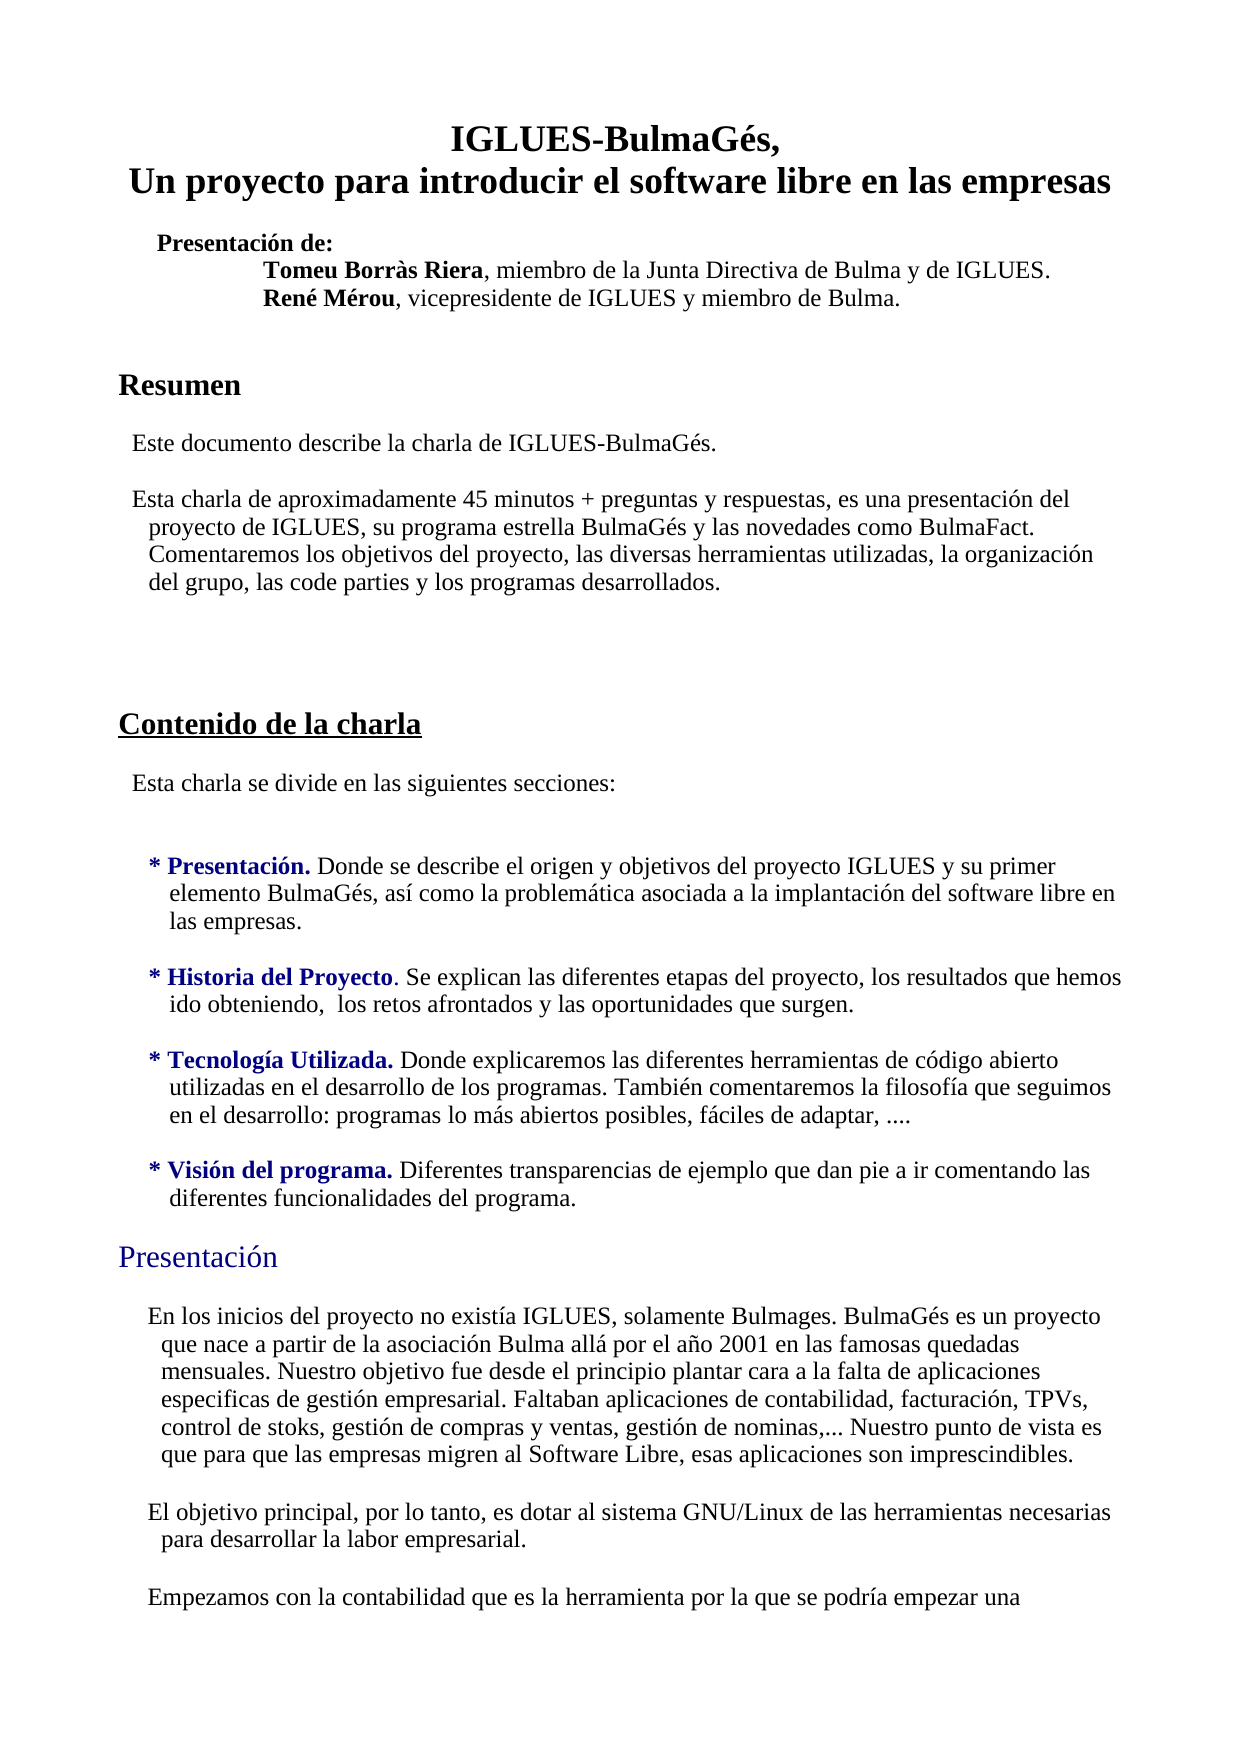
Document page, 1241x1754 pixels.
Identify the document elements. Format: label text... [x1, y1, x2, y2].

text * Visión del programa. Diferentes transparencias de ejemplo que dan pie a ir comentando las diferentes funcionalidades del programa. [148, 1157, 1122, 1212]
text Presentación de: [157, 229, 1122, 256]
text * Tecnología Utilizada. Donde explicaremos las diferentes herramientas de código abierto utilizadas en el desarrollo de los programas. También comentaremos la filosofía que seguimos en el desarrollo: programas lo más abiertos posibles, fáciles de adaptar, .... [148, 1046, 1122, 1129]
text Un proyecto para introducir el software libre en las empresas [118, 159, 1122, 201]
text Este documento describe la charla de IGLUES-BulmaGés. [132, 429, 1122, 457]
text Esta charla se divide en las siguientes secciones: [118, 769, 1122, 796]
text René Mérou, vicepresidente de IGLUES y miembro de Bulma. [157, 284, 1122, 312]
text IGLUES-BulmaGés, [118, 118, 1122, 159]
text Resumen [118, 367, 1122, 402]
text Empezamos con la contabilidad que es la herramienta por la que se podría empezar una [147, 1583, 1122, 1610]
text Tomeu Borràs Riera, miembro de la Junta Directiva de Bulma y de IGLUES. [157, 256, 1122, 284]
text Contenido de la charla [118, 707, 1122, 741]
text En los inicios del proyecto no existía IGLUES, solamente Bulmages. BulmaGés es un proyecto que nace a partir de la asociación Bulma allá por el año 2001 en las famosas quedadas mensuales. Nuestro objetivo fue desde el principio plantar cara a la falta de aplicaciones especificas de gestión empresarial. Faltaban aplicaciones de contabilidad, facturación, TPVs, control de stoks, gestión de compras y ventas, gestión de nominas,... Nuestro punto de vista es que para que las empresas migren al Software Libre, esas aplicaciones son imprescindibles. [147, 1302, 1122, 1468]
text Esta charla de aproximadamente 45 minutos + preguntas y respuestas, es una presentación del proyecto de IGLUES, su programa estrella BulmaGés y las novedades como BulmaFact. Comentaremos los objetivos del proyecto, las diversas herramientas utilizadas, la organización del grupo, las code parties y los programas desarrollados. [132, 485, 1122, 596]
text * Presentación. Donde se describe el origen y objetivos del proyecto IGLUES y su primer elemento BulmaGés, así como la problemática asociada a la implantación del software libre en las empresas. [148, 852, 1122, 935]
text Presentación [118, 1240, 1122, 1274]
text * Historia del Proyecto. Se explican las diferentes etapas del proyecto, los resultados que hemos ido obteniendo, los retos afrontados y las oportunidades que surgen. [148, 963, 1122, 1018]
text El objetivo principal, por lo tanto, es dotar al sistema GNU/Linux de las herramientas necesarias para desarrollar la labor empresarial. [147, 1498, 1122, 1553]
